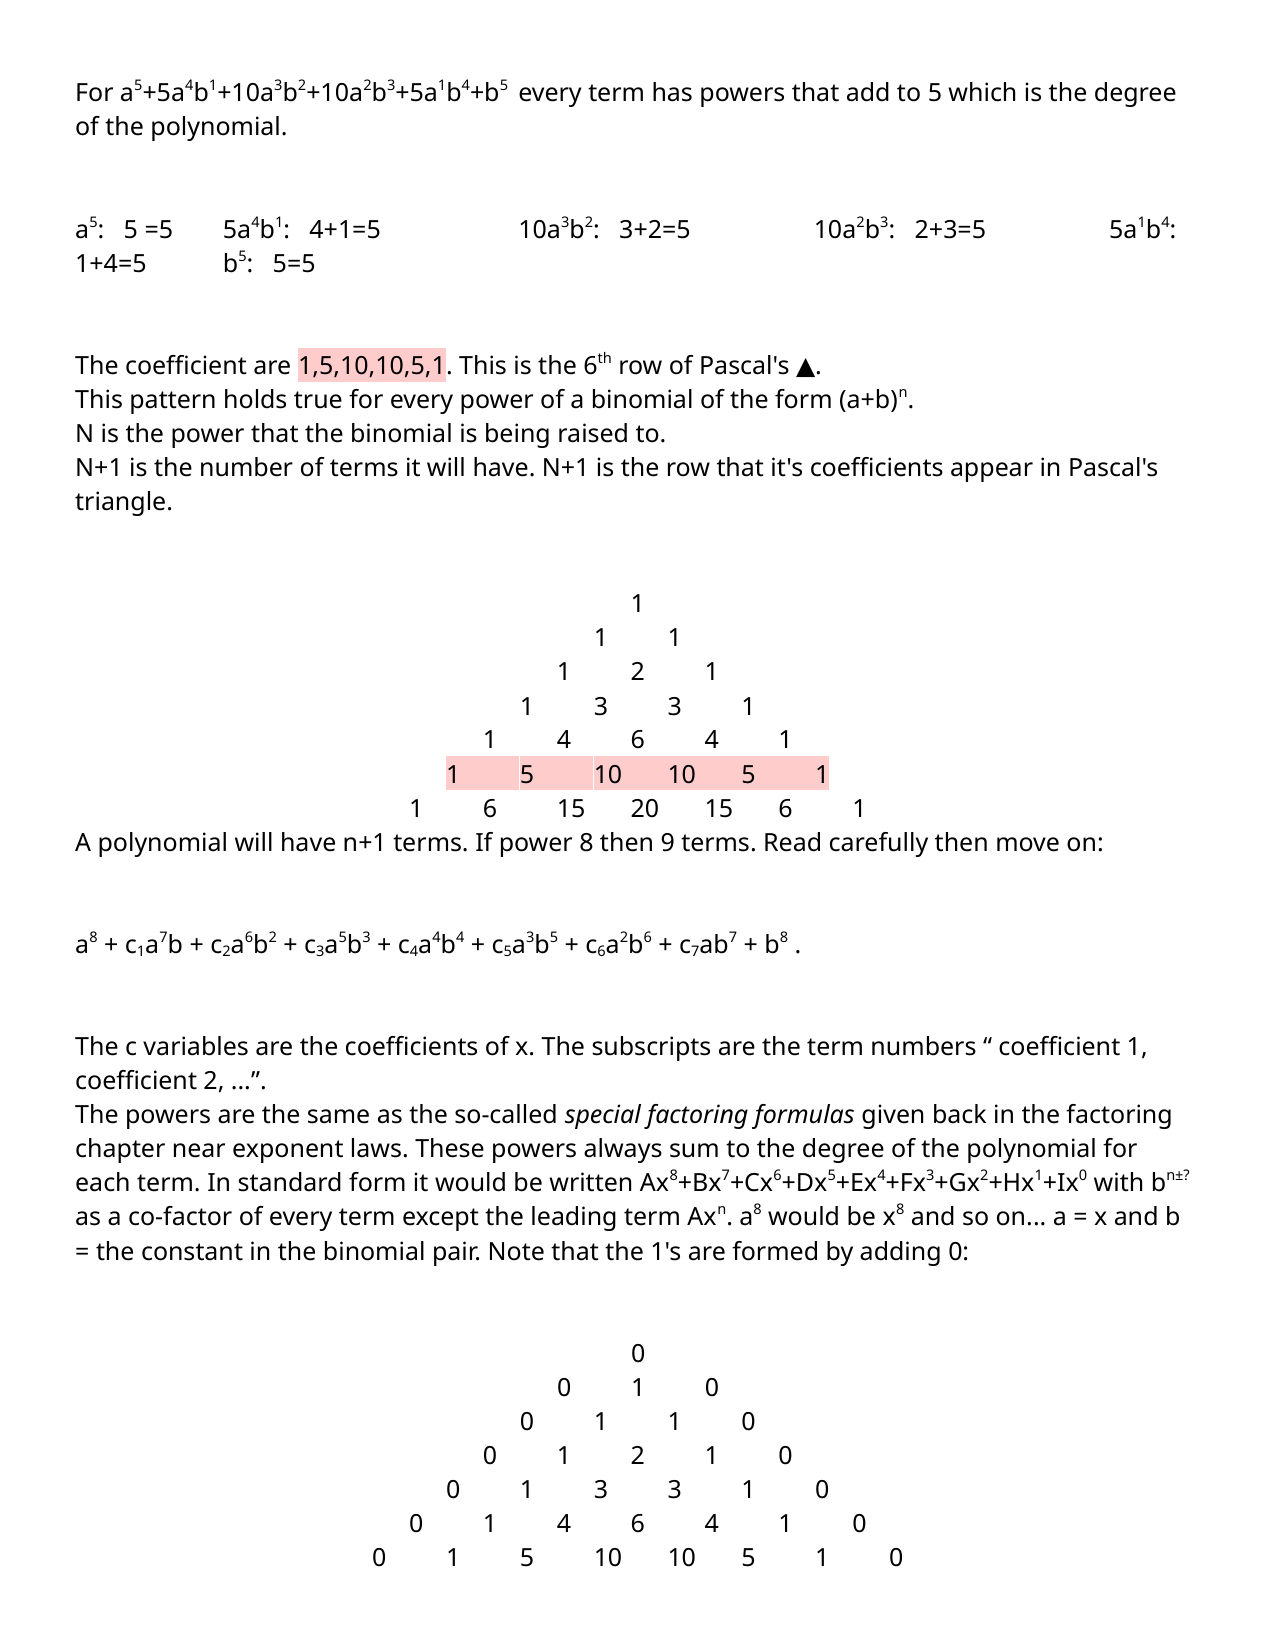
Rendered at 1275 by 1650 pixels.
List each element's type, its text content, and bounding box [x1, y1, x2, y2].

text 1 3 3 1 [75, 688, 1200, 722]
text 0 1 3 3 1 0 [75, 1472, 1200, 1506]
text The powers are the same as the so-called special factoring formulas given back in the factoring chapter near exponent laws. These powers always sum to the degree of the polynomial for each term. In standard form it would be written Ax8+Bx7+Cx6+Dx5+Ex4+Fx3+Gx2+Hx1+Ix0 with bn±? as a co-factor of every term except the leading term Axn. a8 would be x8 and so on... a = x and b = the constant in the binomial pair. Note that the 1's are formed by adding 0: [75, 1097, 1200, 1267]
text 0 1 5 10 10 5 1 0 [75, 1540, 1200, 1574]
text This pattern holds true for every power of a binomial of the form (a+b)n. [75, 382, 1200, 416]
text N+1 is the number of terms it will have. N+1 is the row that it's coefficients appear in Pascal's triangle. [75, 450, 1200, 518]
text a5: 5 =5 5a4b1: 4+1=5 10a3b2: 3+2=5 10a2b3: 2+3=5 5a1b4: 1+4=5 b5: 5=5 [75, 211, 1200, 279]
text 0 1 1 0 [75, 1403, 1200, 1437]
text For a5+5a4b1+10a3b2+10a2b3+5a1b4+b5 every term has powers that add to 5 which is the degree of the polynomial. [75, 75, 1200, 143]
text 1 2 1 [75, 654, 1200, 688]
text A polynomial will have n+1 terms. If power 8 then 9 terms. Read carefully then move on: [75, 824, 1200, 858]
text 1 6 15 20 15 6 1 [75, 790, 1200, 824]
text 1 [75, 586, 1200, 620]
text 1 4 6 4 1 [75, 722, 1200, 756]
text The c variables are the coefficients of x. The subscripts are the term numbers “ coefficient 1, coefficient 2, ...”. [75, 1029, 1200, 1097]
text 0 1 2 1 0 [75, 1437, 1200, 1472]
text 0 [75, 1335, 1200, 1369]
text 0 1 4 6 4 1 0 [75, 1506, 1200, 1540]
text The coefficient are 1,5,10,10,5,1. This is the 6th row of Pascal's ▲. [75, 347, 1200, 382]
text 0 1 0 [75, 1369, 1200, 1403]
text N is the power that the binomial is being raised to. [75, 416, 1200, 450]
text 1 1 [75, 620, 1200, 654]
text a8 + c1a7b + c2a6b2 + c3a5b3 + c4a4b4 + c5a3b5 + c6a2b6 + c7ab7 + b8 . [75, 927, 1200, 961]
text 1 5 10 10 5 1 [75, 756, 1200, 790]
